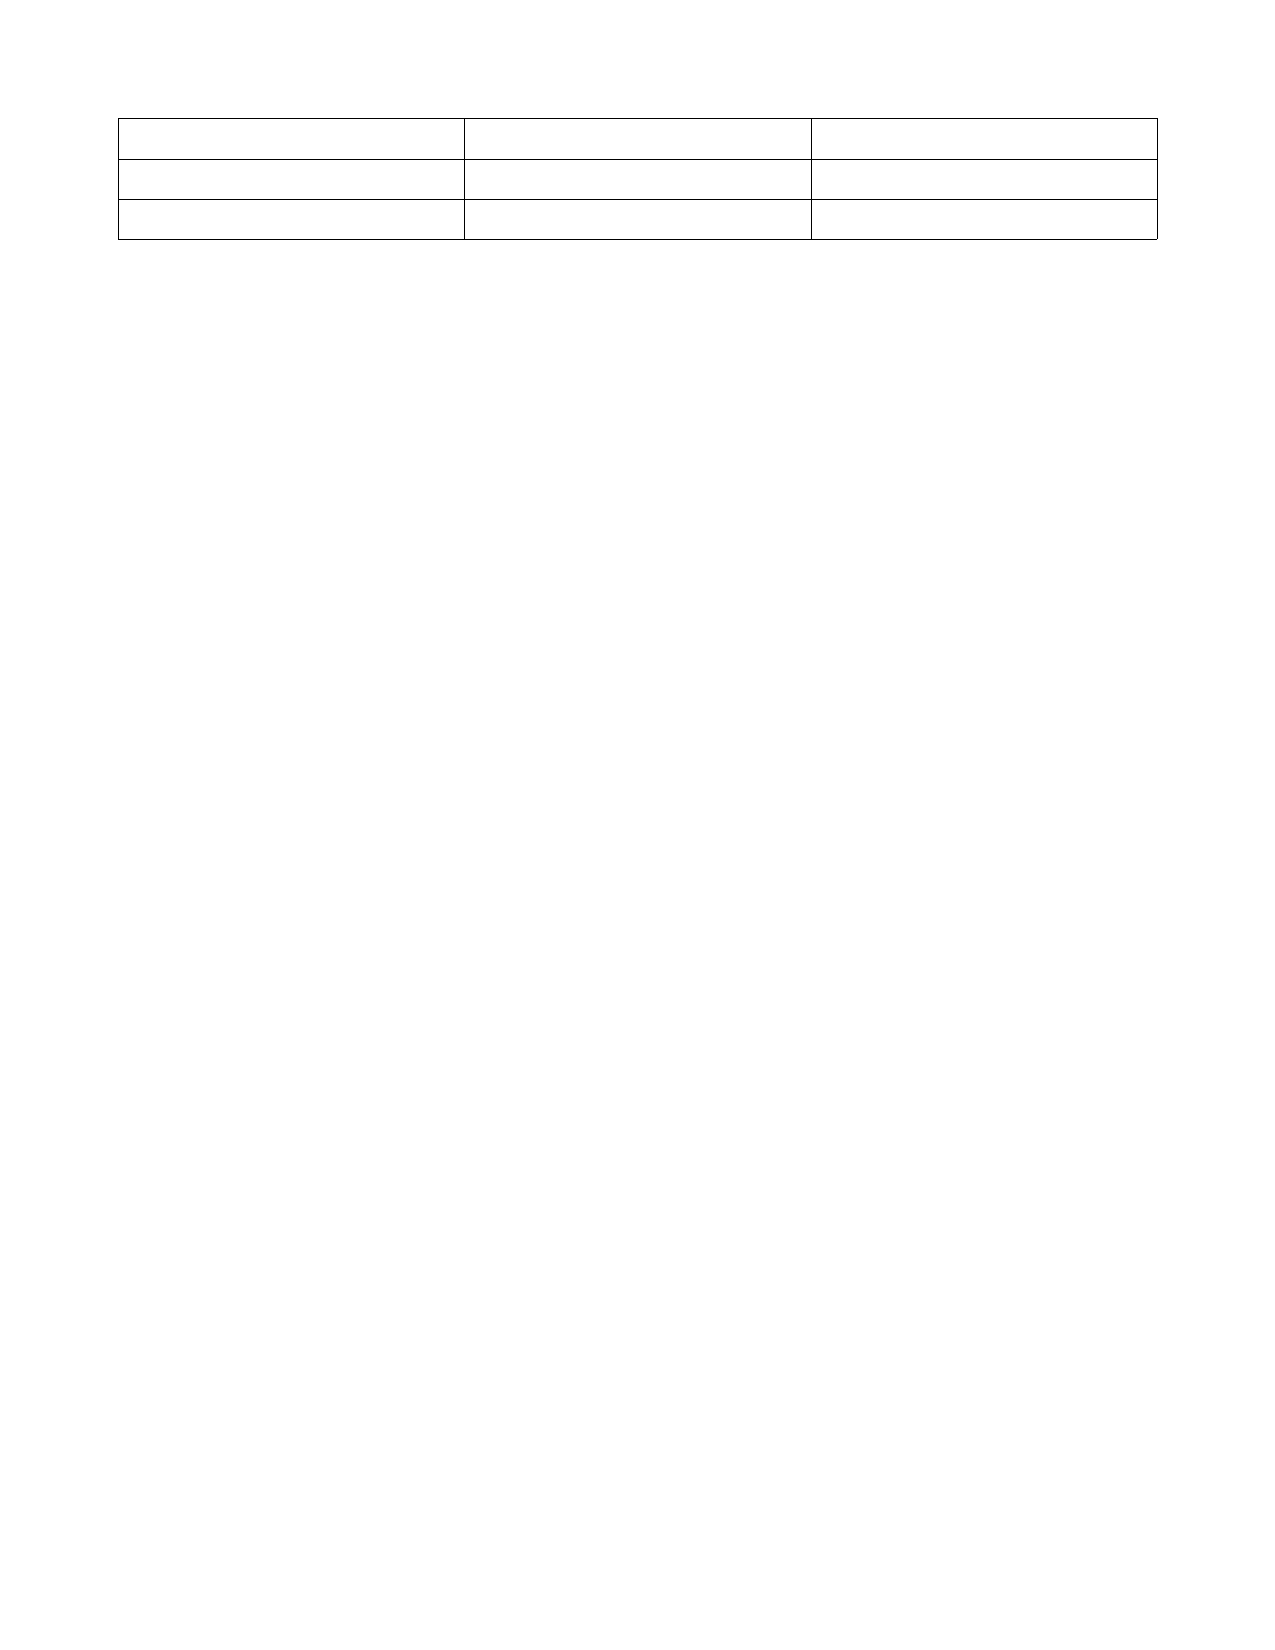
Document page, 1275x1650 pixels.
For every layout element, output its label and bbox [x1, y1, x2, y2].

table_cell [465, 160, 811, 199]
table_cell [119, 119, 464, 158]
table_cell [465, 119, 811, 158]
table_cell [812, 200, 1157, 239]
table_cell [119, 160, 464, 199]
table_cell [465, 200, 811, 239]
table_cell [812, 160, 1157, 199]
table_cell [119, 200, 464, 239]
table_cell [812, 119, 1157, 158]
